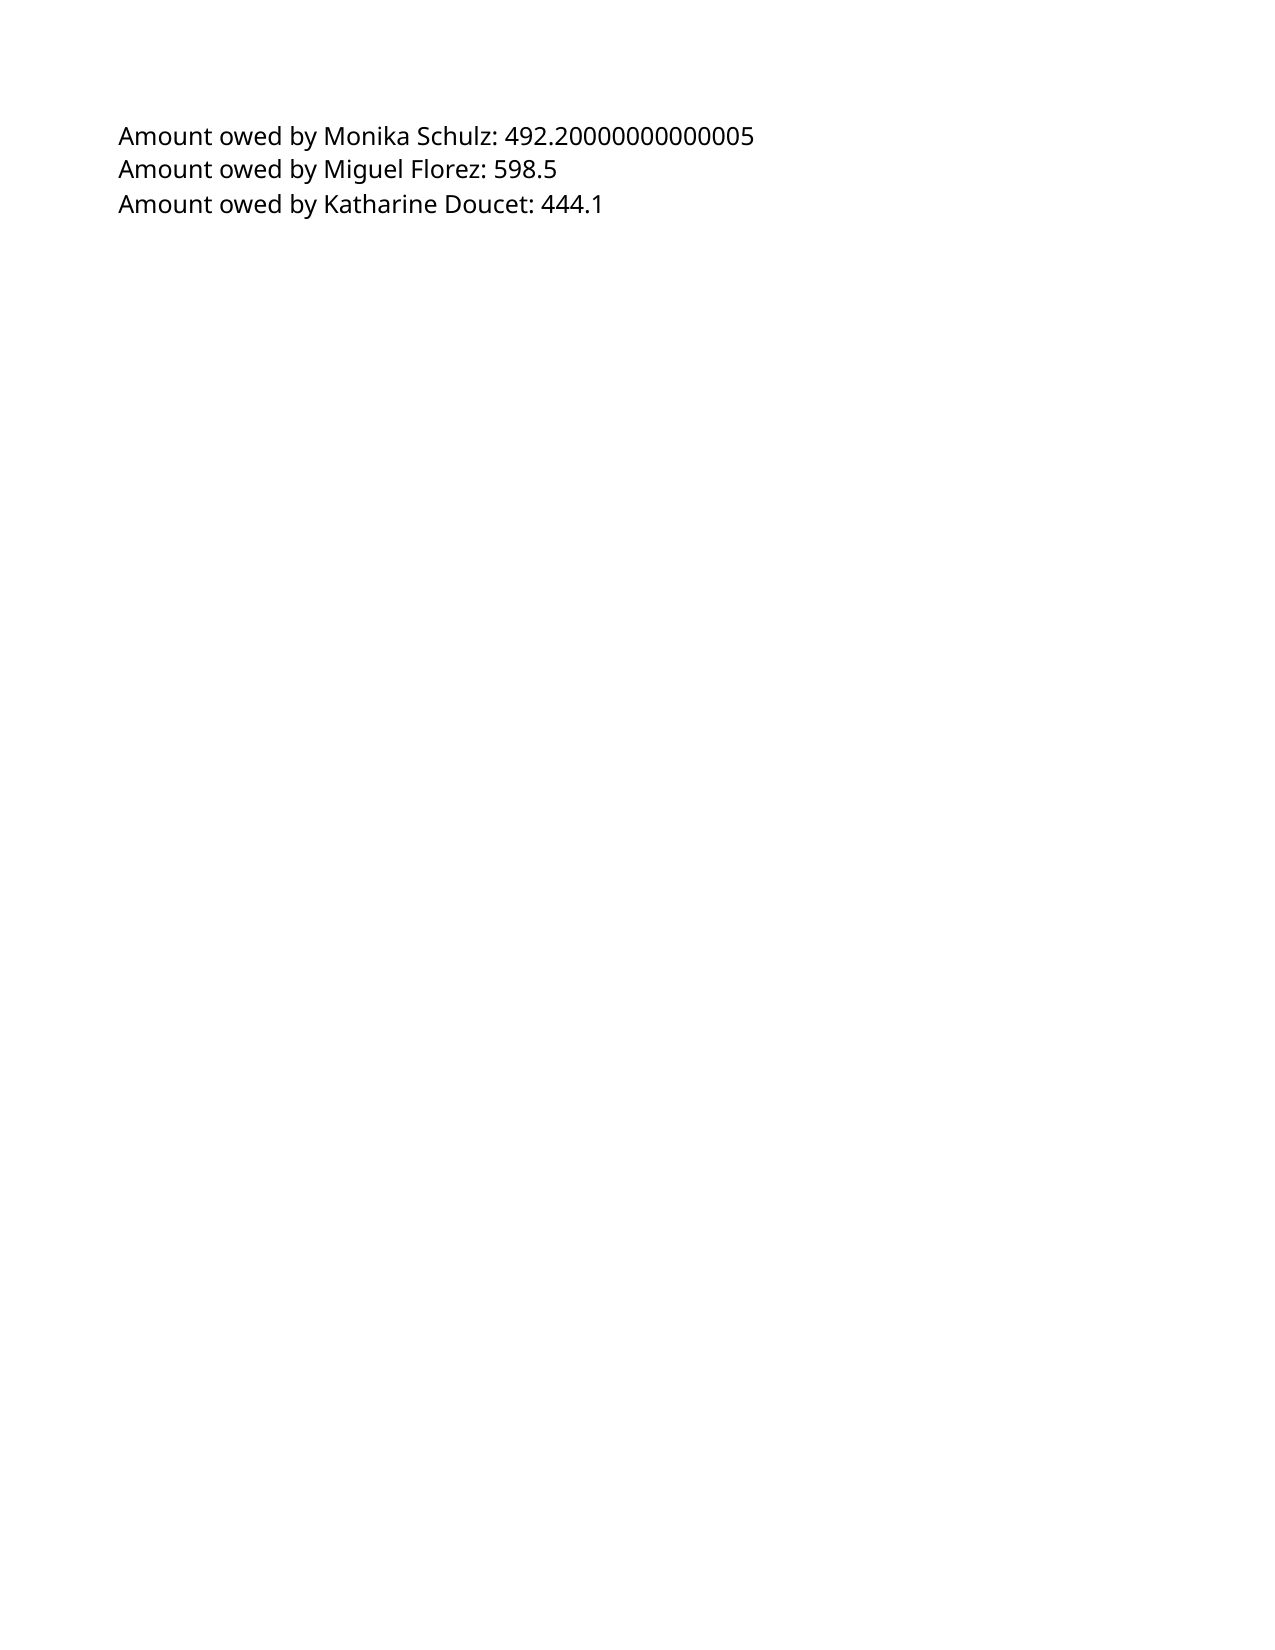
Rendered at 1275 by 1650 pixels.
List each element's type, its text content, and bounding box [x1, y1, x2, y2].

text Amount owed by Katharine Doucet: 444.1 [118, 186, 1157, 220]
text Amount owed by Monika Schulz: 492.20000000000005 [118, 118, 1157, 152]
text Amount owed by Miguel Florez: 598.5 [118, 152, 1157, 186]
